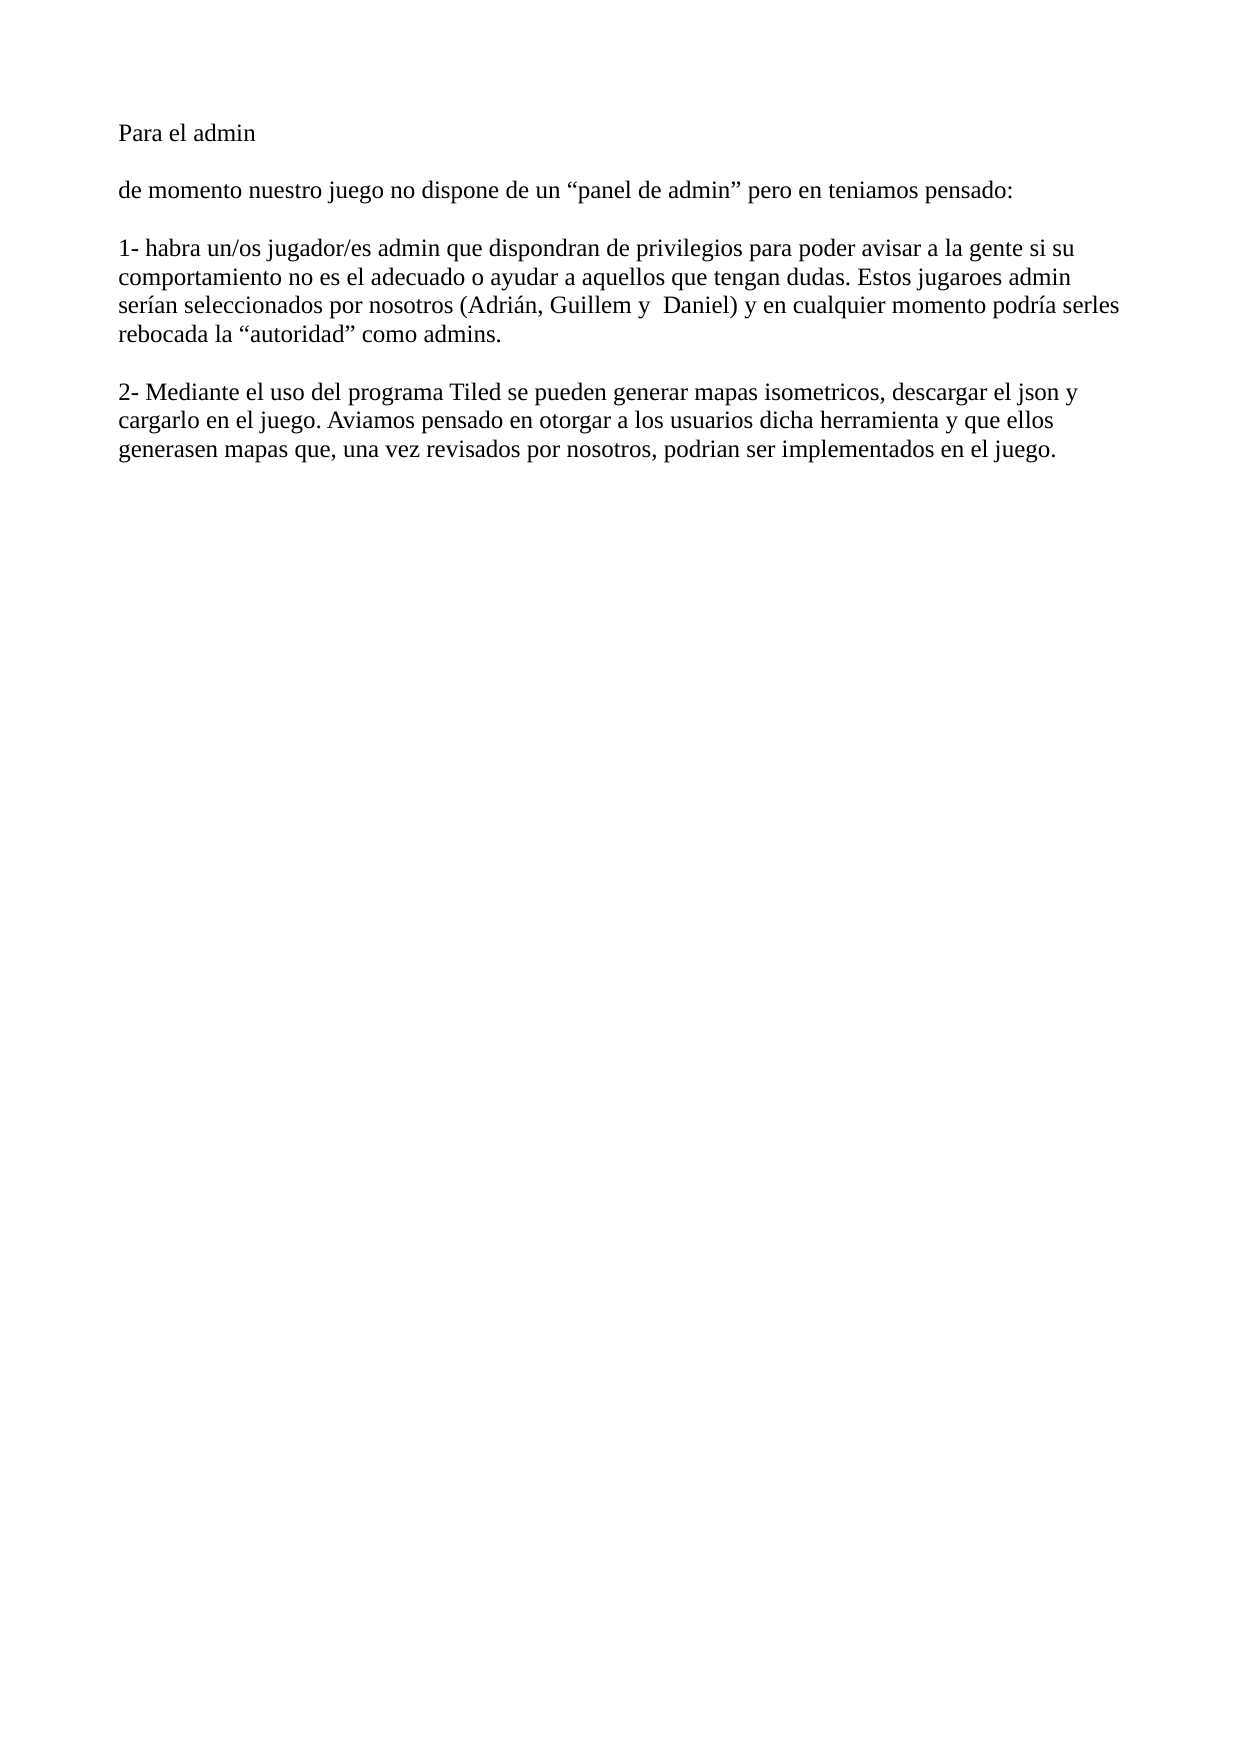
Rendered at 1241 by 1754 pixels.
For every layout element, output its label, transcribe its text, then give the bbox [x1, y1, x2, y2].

text 2- Mediante el uso del programa Tiled se pueden generar mapas isometricos, descargar el json y cargarlo en el juego. Aviamos pensado en otorgar a los usuarios dicha herramienta y que ellos generasen mapas que, una vez revisados por nosotros, podrian ser implementados en el juego. [118, 377, 1122, 463]
text 1- habra un/os jugador/es admin que dispondran de privilegios para poder avisar a la gente si su comportamiento no es el adecuado o ayudar a aquellos que tengan dudas. Estos jugaroes admin serían seleccionados por nosotros (Adrián, Guillem y Daniel) y en cualquier momento podría serles rebocada la “autoridad” como admins. [118, 233, 1122, 348]
text Para el admin [118, 118, 1122, 147]
text de momento nuestro juego no dispone de un “panel de admin” pero en teniamos pensado: [118, 176, 1122, 204]
